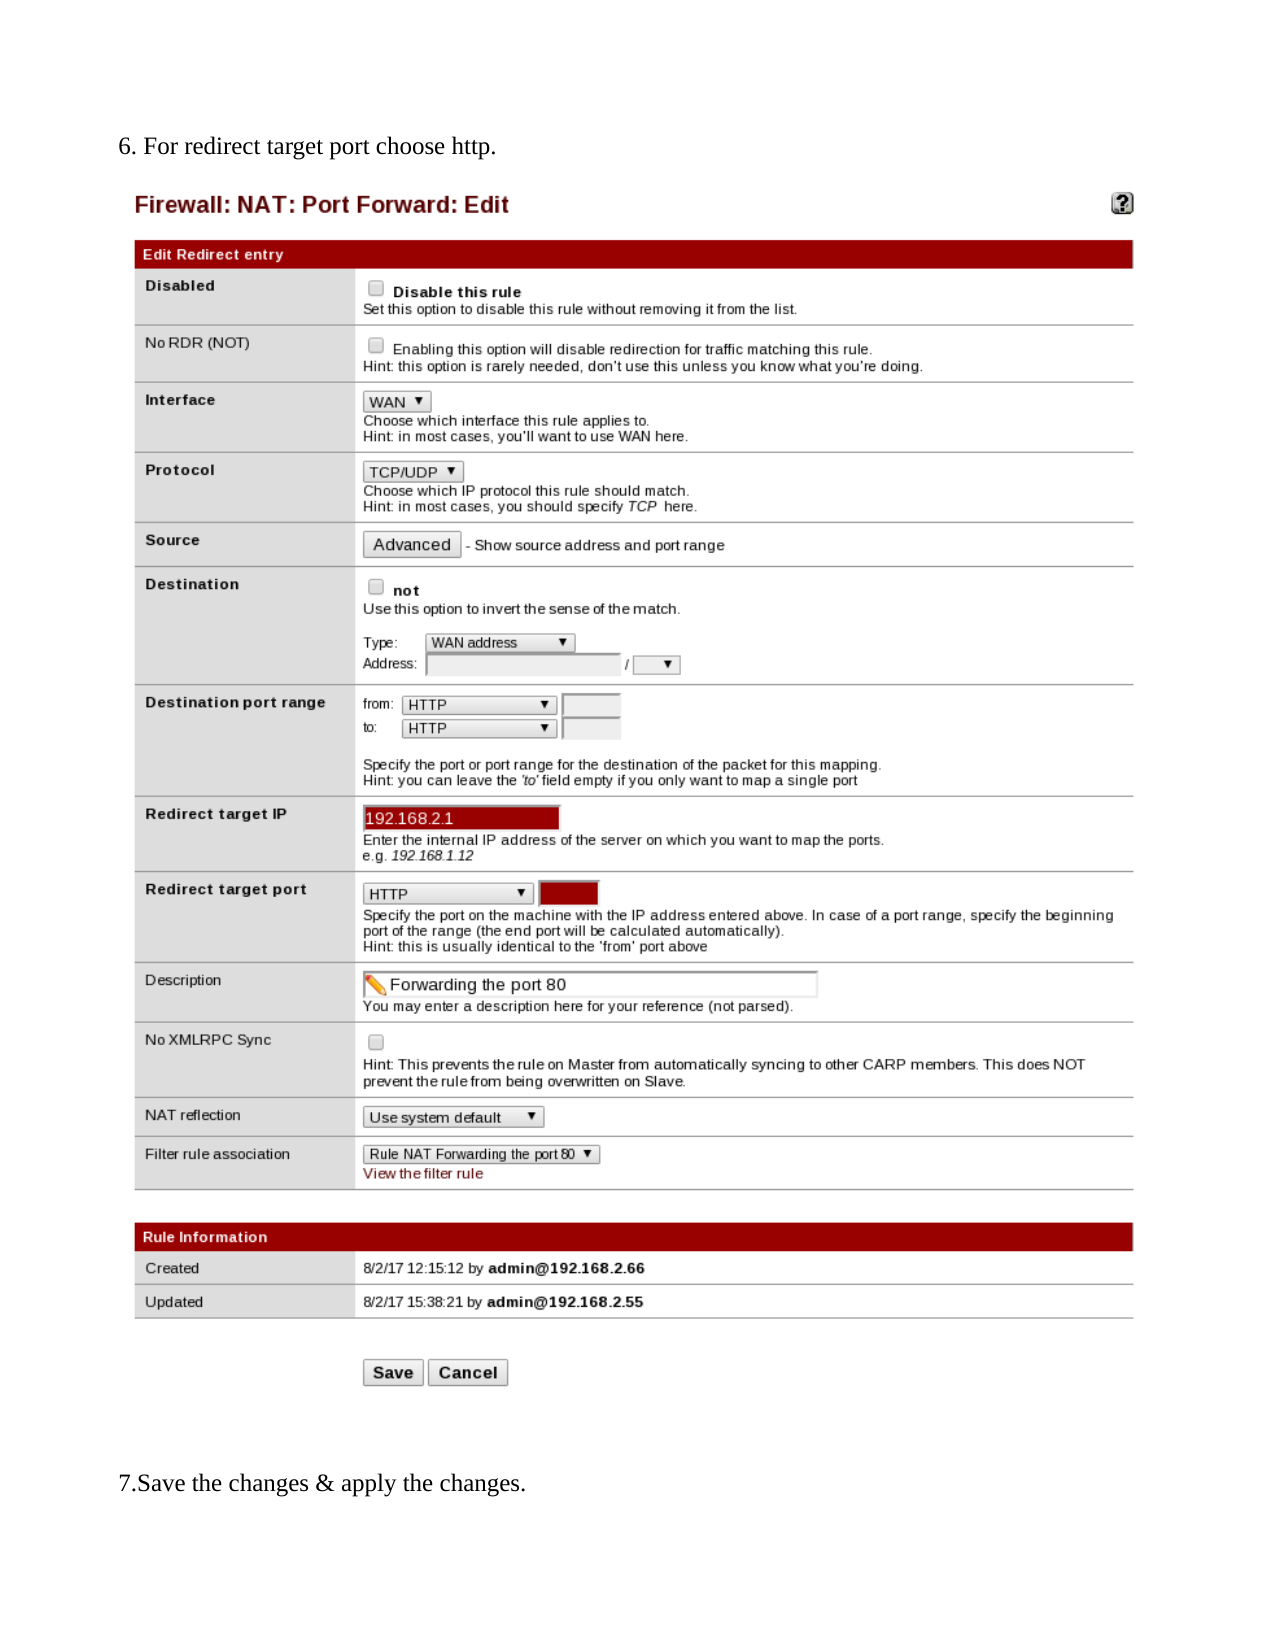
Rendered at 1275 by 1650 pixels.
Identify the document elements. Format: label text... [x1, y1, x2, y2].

text 6. For redirect target port choose http. [118, 131, 1157, 160]
text 7.Save the changes & apply the changes. [118, 1468, 1157, 1496]
picture [118, 174, 1157, 1411]
